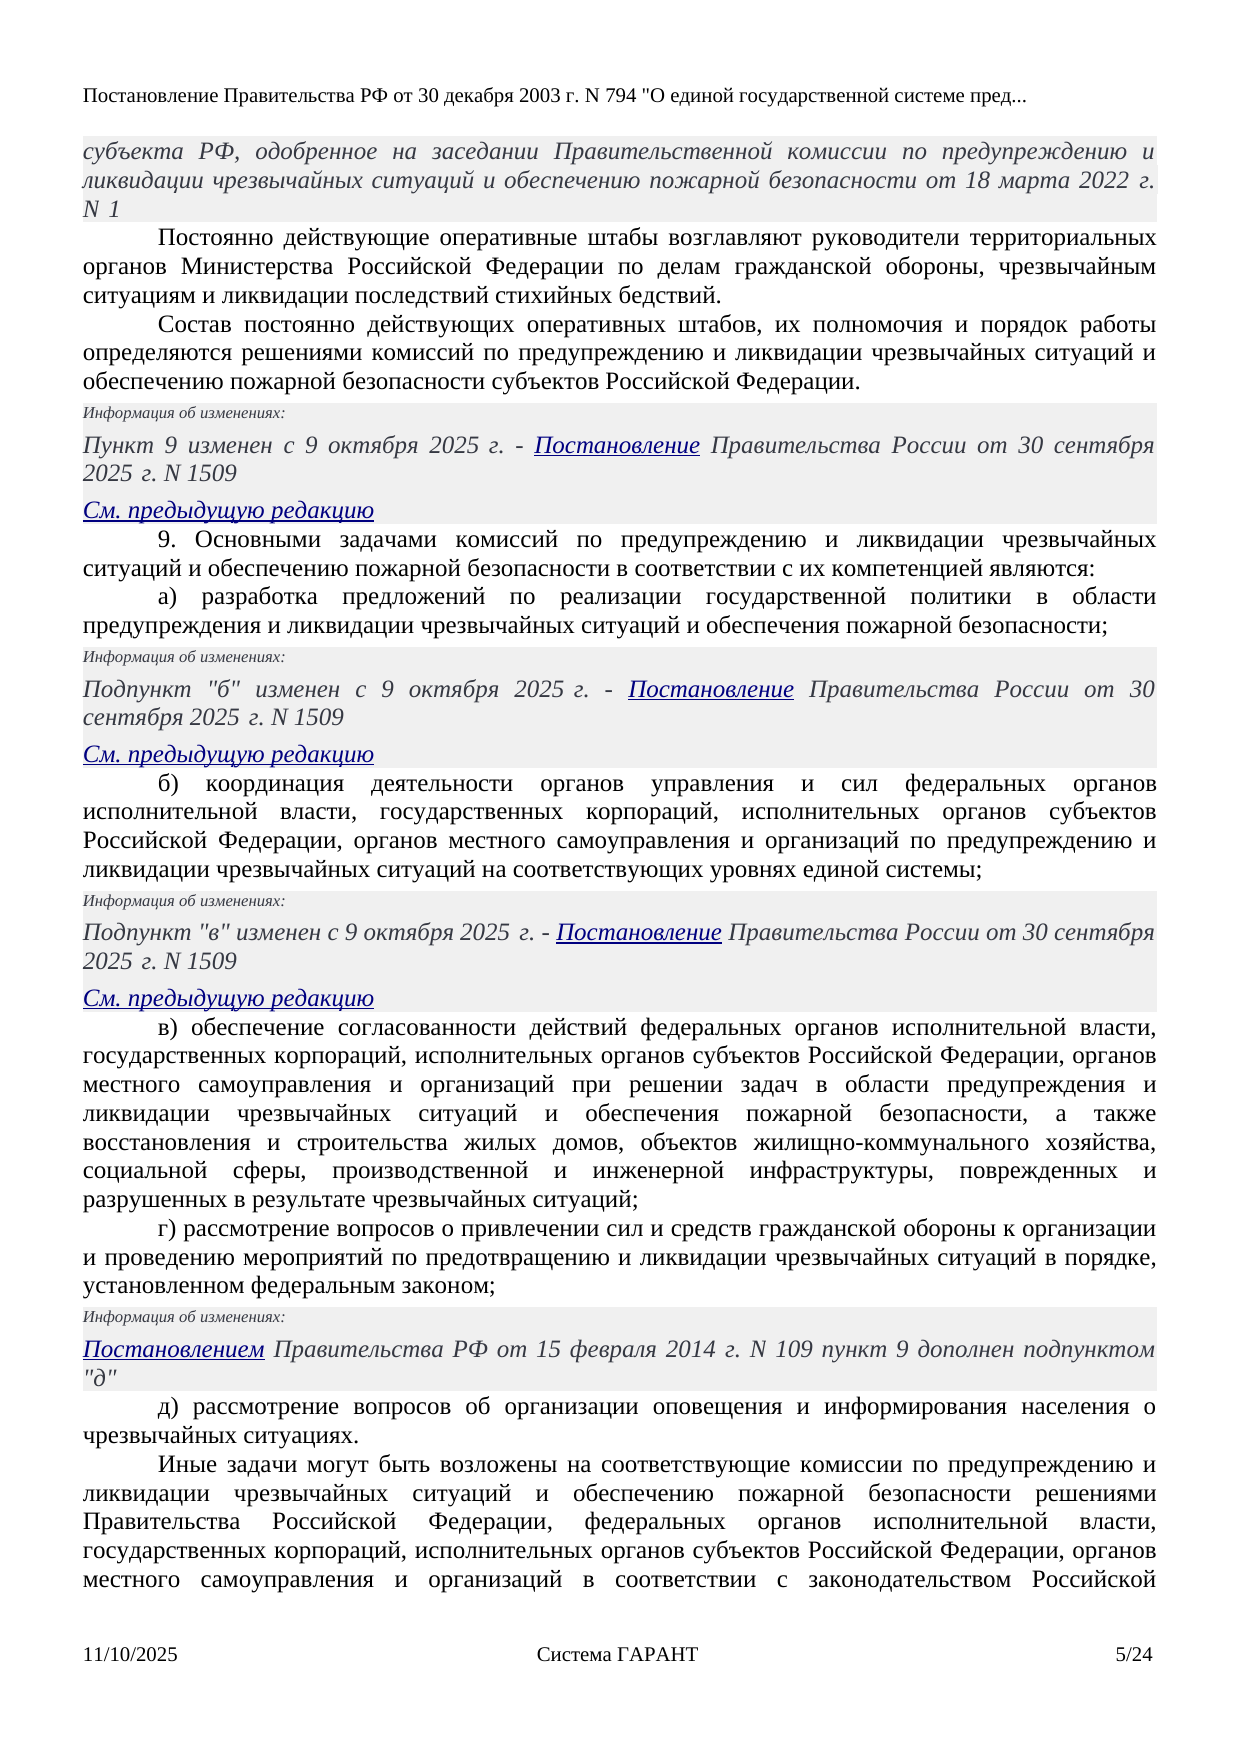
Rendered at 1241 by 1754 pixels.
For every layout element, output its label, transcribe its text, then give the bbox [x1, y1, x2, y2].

text Информация об изменениях: [287, 891, 1157, 910]
text Информация об изменениях: [287, 1307, 1157, 1326]
text д) рассмотрение вопросов об организации оповещения и информирования населения о чрезвычайных ситуациях. [83, 1391, 1157, 1449]
text в) обеспечение согласованности действий федеральных органов исполнительной власти, государственных корпораций, исполнительных органов субъектов Российской Федерации, органов местного самоуправления и организаций при решении задач в области предупреждения и ликвидации чрезвычайных ситуаций и обеспечения пожарной безопасности, а также восстановления и строительства жилых домов, объектов жилищно-коммунального хозяйства, социальной сферы, производственной и инженерной инфраструктуры, поврежденных и разрушенных в результате чрезвычайных ситуаций; [83, 1012, 1157, 1213]
text См. предыдущую редакцию [377, 495, 1157, 524]
text См. Типовое положение о постоянно действующем оперативном штабе при комиссии по предупреждению и ликвидации чрезвычайных ситуаций и обеспечению пожарной безопасности субъекта РФ, одобренное на заседании Правительственной комиссии по предупреждению и ликвидации чрезвычайных ситуаций и обеспечению пожарной безопасности от 18 марта 2022 г. N 1 [123, 194, 1157, 222]
text Пункт 9 изменен с 9 октября 2025 г. - Постановление Правительства России от 30 сентября 2025 г. N 1509 [83, 451, 1157, 487]
text Информация об изменениях: [287, 647, 1157, 666]
text а) разработка предложений по реализации государственной политики в области предупреждения и ликвидации чрезвычайных ситуаций и обеспечения пожарной безопасности; [83, 581, 1157, 639]
text 9. Основными задачами комиссий по предупреждению и ликвидации чрезвычайных ситуаций и обеспечению пожарной безопасности в соответствии с их компетенцией являются: [83, 524, 1157, 581]
text См. предыдущую редакцию [377, 983, 1157, 1012]
text Постановлением Правительства РФ от 15 февраля 2014 г. N 109 пункт 9 дополнен подпунктом "д" [119, 1360, 1157, 1391]
text Информация об изменениях: [287, 403, 1157, 422]
text б) координация деятельности органов управления и сил федеральных органов исполнительной власти, государственных корпораций, исполнительных органов субъектов Российской Федерации, органов местного самоуправления и организаций по предупреждению и ликвидации чрезвычайных ситуаций на соответствующих уровнях единой системы; [83, 768, 1157, 883]
text Состав постоянно действующих оперативных штабов, их полномочия и порядок работы определяются решениями комиссий по предупреждению и ликвидации чрезвычайных ситуаций и обеспечению пожарной безопасности субъектов Российской Федерации. [83, 309, 1157, 395]
text г) рассмотрение вопросов о привлечении сил и средств гражданской обороны к организации и проведению мероприятий по предотвращению и ликвидации чрезвычайных ситуаций в порядке, установленном федеральным законом; [83, 1213, 1157, 1299]
text Иные задачи могут быть возложены на соответствующие комиссии по предупреждению и ликвидации чрезвычайных ситуаций и обеспечению пожарной безопасности решениями Правительства Российской Федерации, федеральных органов исполнительной власти, государственных корпораций, исполнительных органов субъектов Российской Федерации, органов местного самоуправления и организаций в соответствии с законодательством Российской [83, 1449, 1157, 1593]
text Постоянно действующие оперативные штабы возглавляют руководители территориальных органов Министерства Российской Федерации по делам гражданской обороны, чрезвычайным ситуациям и ликвидации последствий стихийных бедствий. [83, 222, 1157, 309]
text Подпункт "б" изменен с 9 октября 2025 г. - Постановление Правительства России от 30 сентября 2025 г. N 1509 [83, 695, 1157, 731]
text См. предыдущую редакцию [377, 739, 1157, 768]
text Подпункт "в" изменен с 9 октября 2025 г. - Постановление Правительства России от 30 сентября 2025 г. N 1509 [239, 946, 1157, 975]
